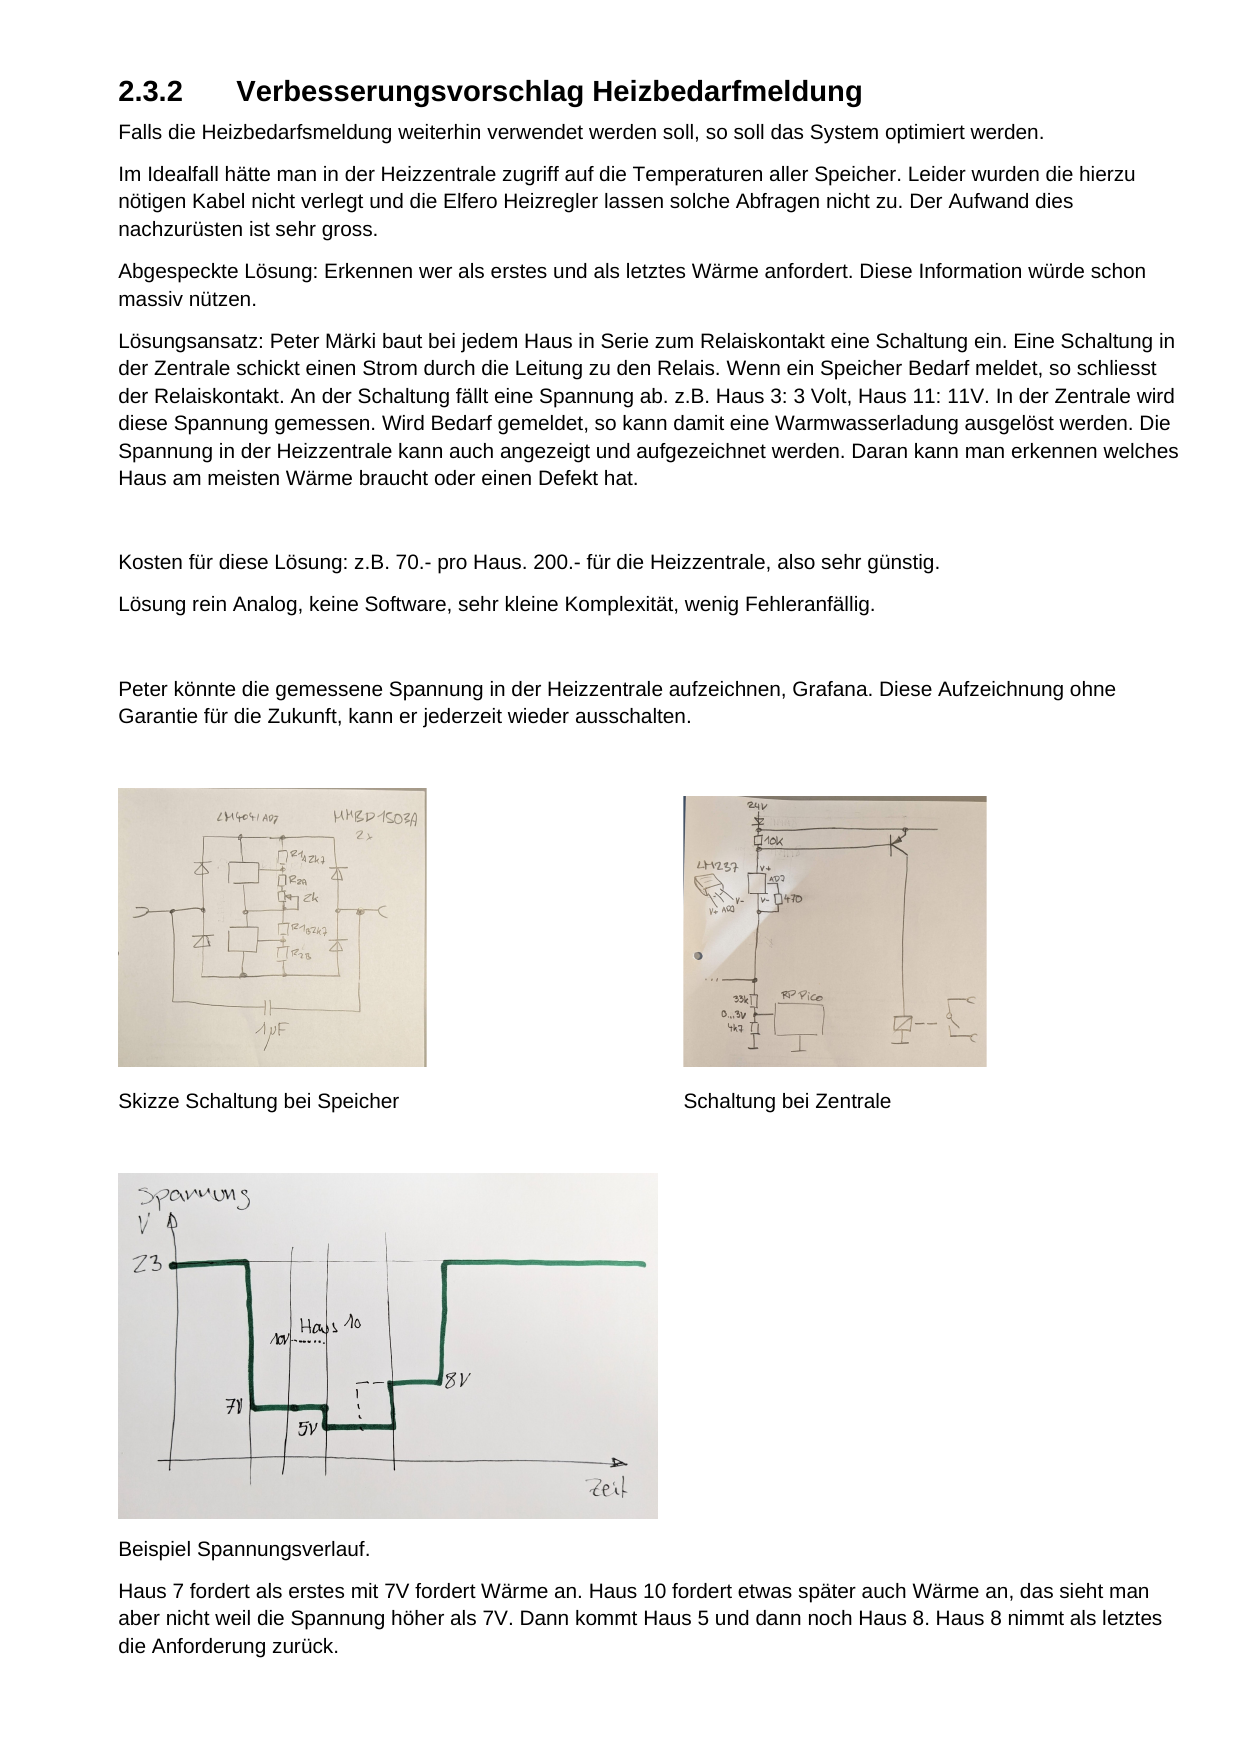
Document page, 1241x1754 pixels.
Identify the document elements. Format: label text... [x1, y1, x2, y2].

picture [118, 788, 427, 1067]
text Skizze Schaltung bei Speicher Schaltung bei Zentrale [118, 1089, 1181, 1113]
text Im Idealfall hätte man in der Heizzentrale zugriff auf die Temperaturen aller Speicher. Leider wurden die hierzu nötigen Kabel nicht verlegt und die Elfero Heizregler lassen solche Abfragen nicht zu. Der Aufwand dies nachzurüsten ist sehr gross. [118, 162, 1181, 241]
text Lösungsansatz: Peter Märki baut bei jedem Haus in Serie zum Relaiskontakt eine Schaltung ein. Eine Schaltung in der Zentrale schickt einen Strom durch die Leitung zu den Relais. Wenn ein Speicher Bedarf meldet, so schliesst der Relaiskontakt. An der Schaltung fällt eine Spannung ab. z.B. Haus 3: 3 Volt, Haus 11: 11V. In der Zentrale wird diese Spannung gemessen. Wird Bedarf gemeldet, so kann damit eine Warmwasserladung ausgelöst werden. Die Spannung in der Heizzentrale kann auch angezeigt und aufgezeichnet werden. Daran kann man erkennen welches Haus am meisten Wärme braucht oder einen Defekt hat. [118, 328, 1181, 490]
text Falls die Heizbedarfsmeldung weiterhin verwendet werden soll, so soll das System optimiert werden. [118, 120, 1181, 144]
text Peter könnte die gemessene Spannung in der Heizzentrale aufzeichnen, Grafana. Diese Aufzeichnung ohne Garantie für die Zukunft, kann er jederzeit wieder ausschalten. [118, 676, 1181, 728]
text Abgespeckte Lösung: Erkennen wer als erstes und als letztes Wärme anfordert. Diese Information würde schon massiv nützen. [118, 259, 1181, 310]
picture [118, 1173, 658, 1519]
text Beispiel Spannungsverlauf. [118, 1537, 1181, 1561]
text Kosten für diese Lösung: z.B. 70.- pro Haus. 200.- für die Heizzentrale, also sehr günstig. [118, 550, 1181, 574]
subtitle Verbesserungsvorschlag Heizbedarfmeldung [118, 74, 1181, 107]
picture [683, 796, 987, 1067]
text Lösung rein Analog, keine Software, sehr kleine Komplexität, wenig Fehleranfällig. [118, 592, 1181, 616]
text Haus 7 fordert als erstes mit 7V fordert Wärme an. Haus 10 fordert etwas später auch Wärme an, das sieht man aber nicht weil die Spannung höher als 7V. Dann kommt Haus 5 und dann noch Haus 8. Haus 8 nimmt als letztes die Anforderung zurück. [118, 1579, 1181, 1658]
